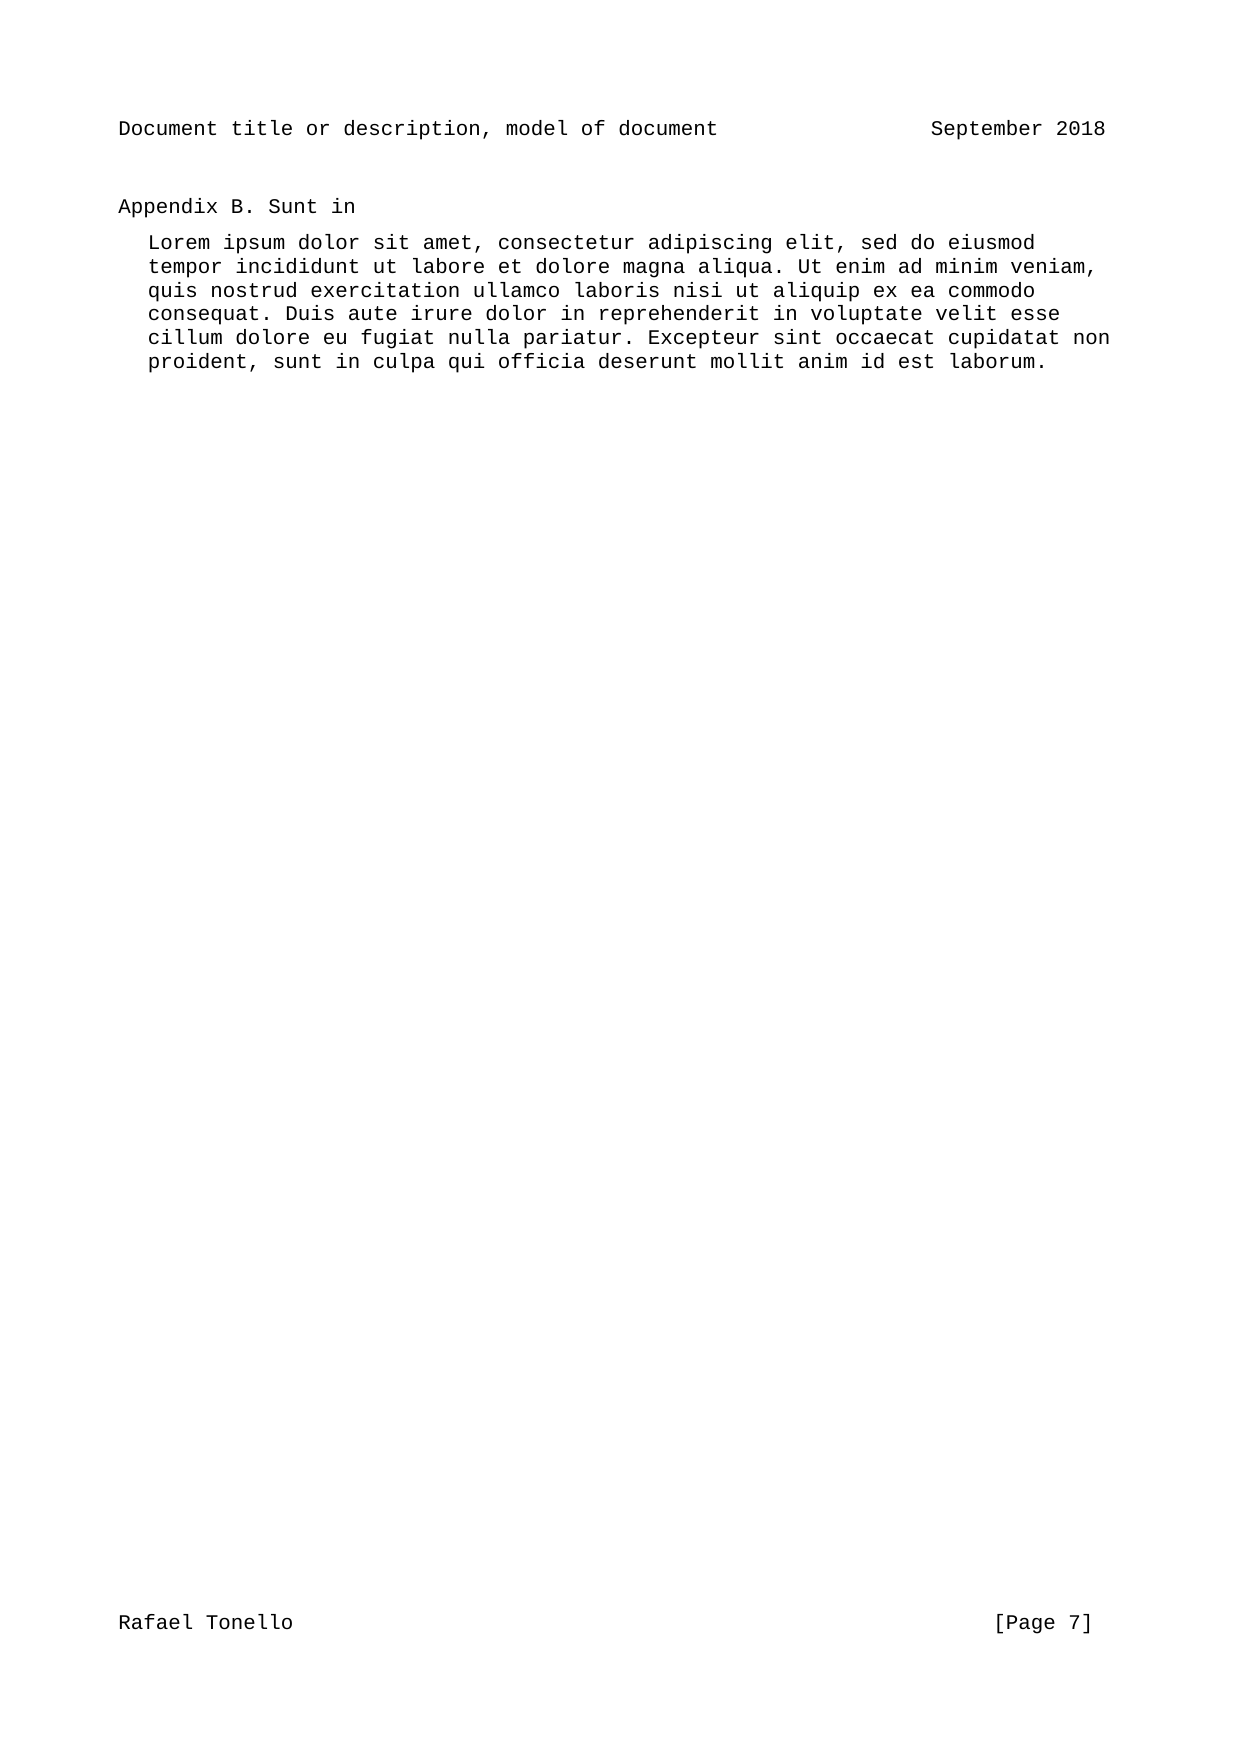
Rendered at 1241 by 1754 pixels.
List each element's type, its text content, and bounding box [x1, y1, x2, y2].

list Lorem ipsum dolor sit amet, consectetur adipiscing elit, sed do eiusmod tempor incididunt ut labore et dolore magna aliqua. Ut enim ad minim veniam, quis nostrud exercitation ullamco laboris nisi ut aliquip ex ea commodo consequat. Duis aute irure dolor in reprehenderit in voluptate velit esse cillum dolore eu fugiat nulla pariatur. Excepteur sint occaecat cupidatat non proident, sunt in culpa qui officia deserunt mollit anim id est laborum. [118, 232, 1122, 374]
subtitle Sunt in [118, 196, 1122, 220]
